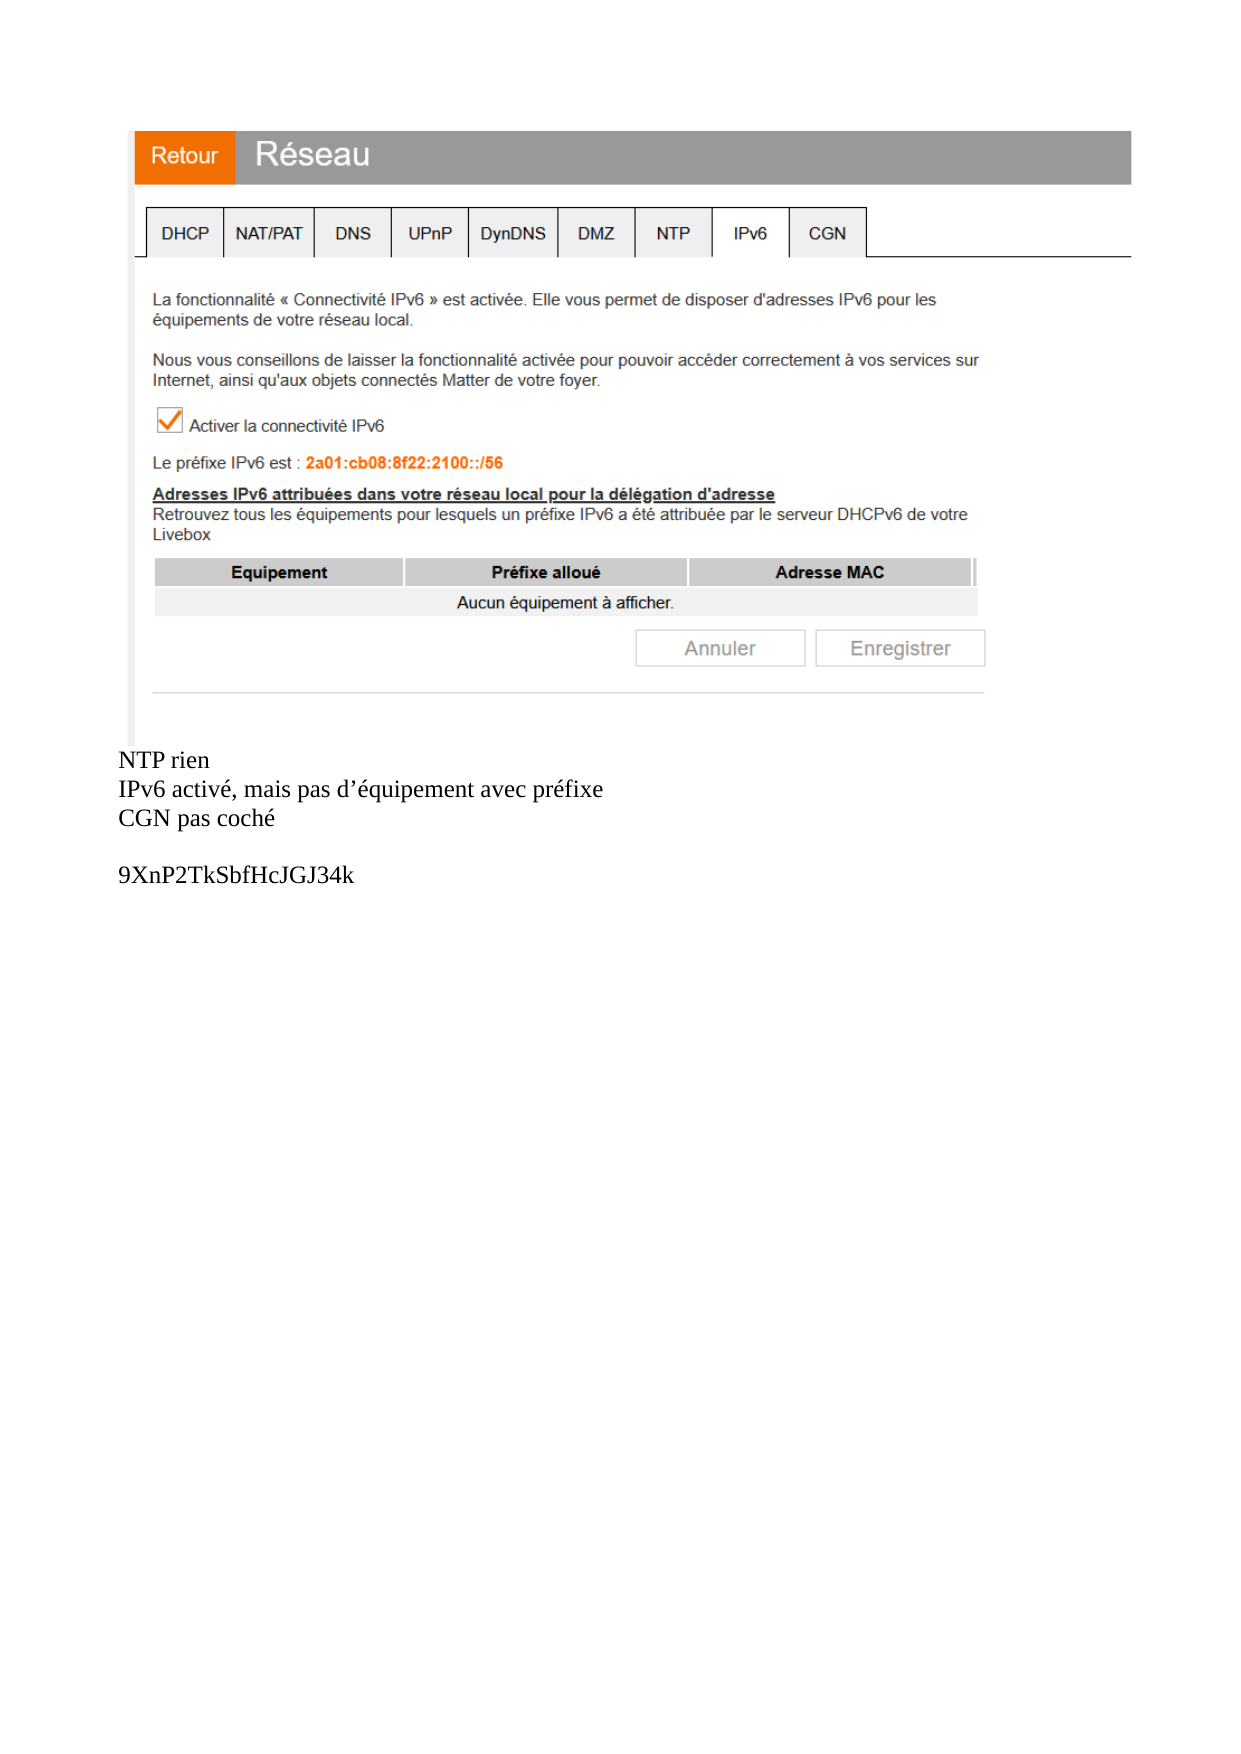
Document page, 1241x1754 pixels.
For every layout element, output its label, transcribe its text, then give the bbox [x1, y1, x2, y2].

text NTP rien IPv6 activé, mais pas d’équipement avec préfixe CGN pas coché [118, 118, 1122, 861]
text 9XnP2TkSbfHcJGJ34k [118, 861, 1122, 889]
picture [127, 131, 1132, 746]
